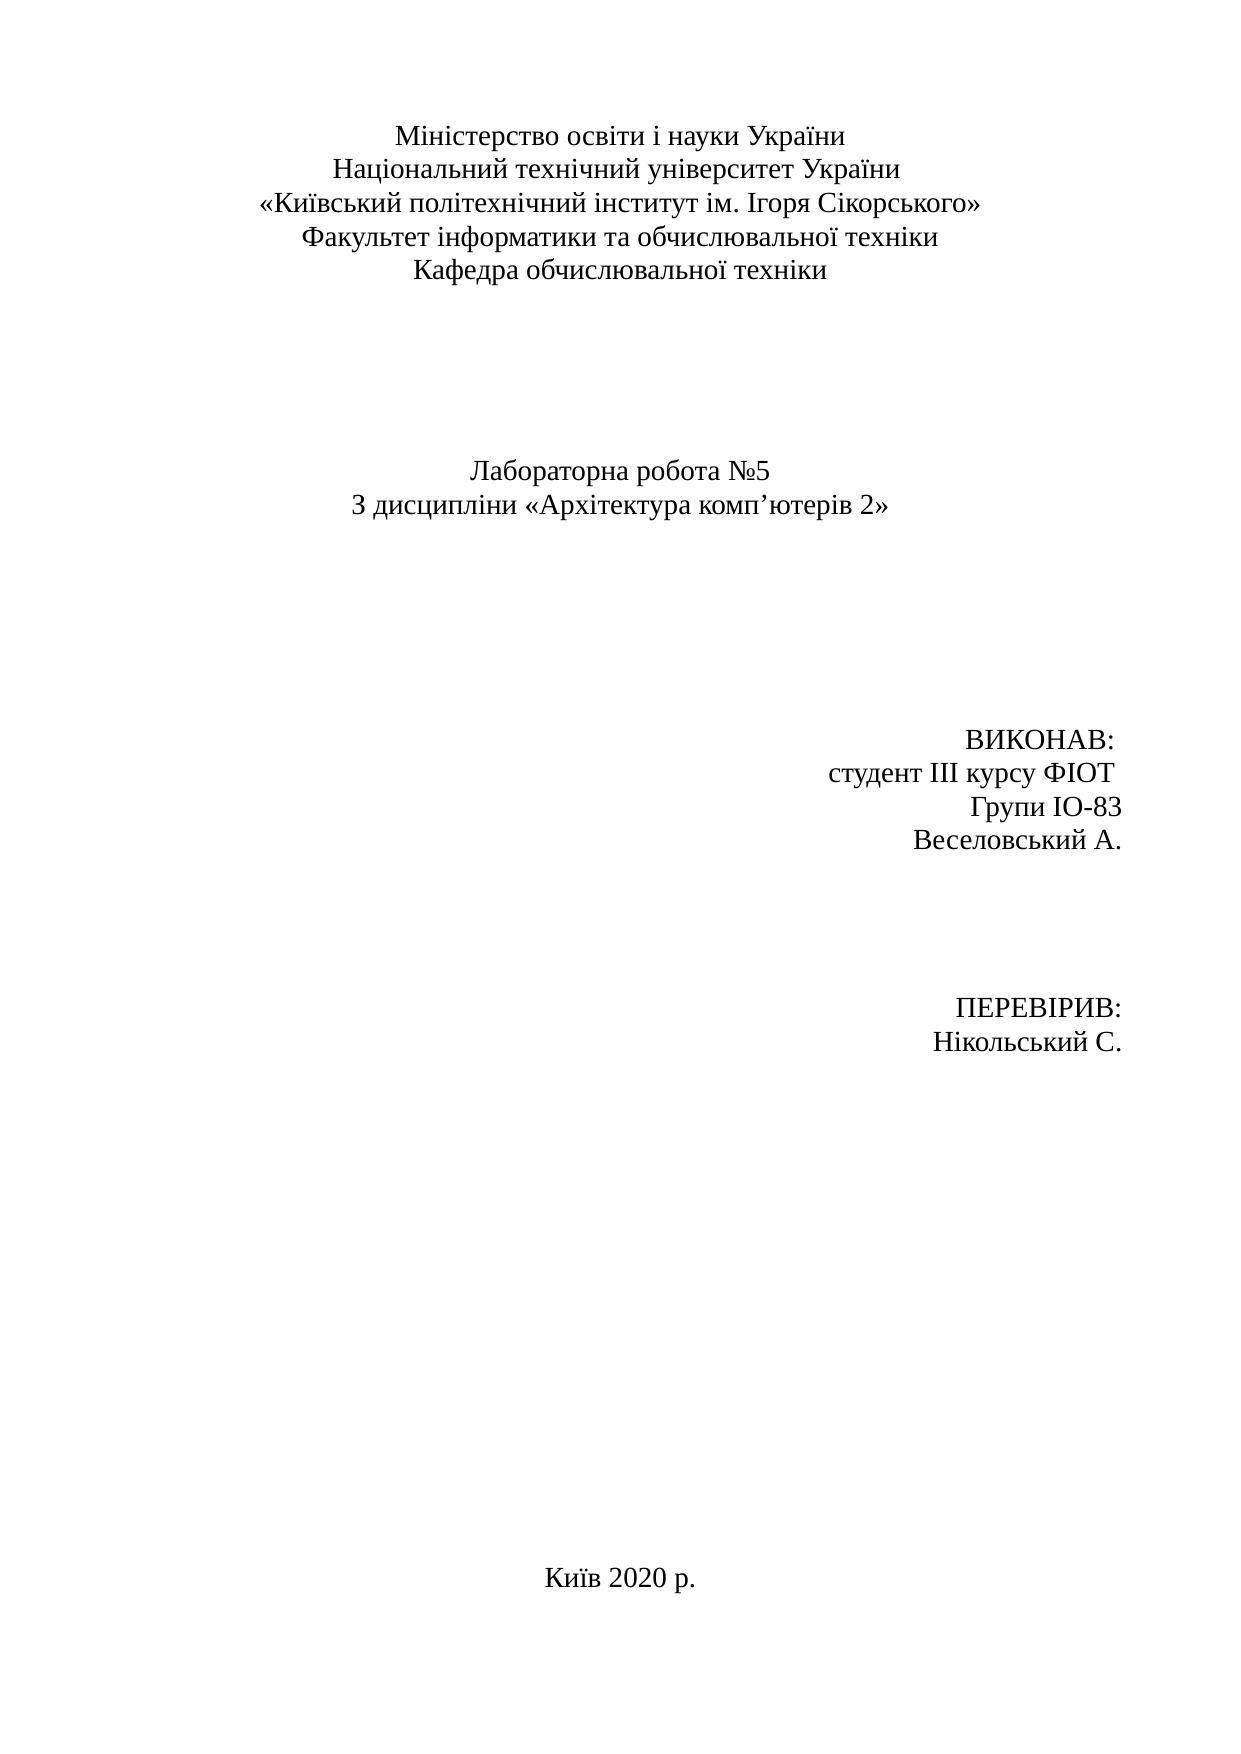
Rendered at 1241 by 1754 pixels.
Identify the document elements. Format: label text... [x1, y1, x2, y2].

text студент ІІІ курсу ФІОТ [118, 755, 1122, 789]
text Веселовський А. [118, 822, 1122, 856]
text Групи ІО-83 [118, 789, 1122, 822]
text Факультет інформатики та обчислювальної техніки [118, 219, 1122, 252]
text З дисципліни «Архітектура компʼютерів 2» [118, 487, 1122, 521]
text Нікольський С. [118, 1024, 1122, 1057]
text ВИКОНАВ: [118, 722, 1122, 755]
text Київ 2020 р. [118, 1560, 1122, 1594]
text Міністерство освіти і науки України [118, 118, 1122, 152]
text «Київський політехнічний інститут ім. Ігоря Сікорського» [118, 185, 1122, 219]
text Кафедра обчислювальної техніки [118, 252, 1122, 286]
text Національний технічний університет України [118, 152, 1122, 185]
text Лабораторна робота №5 [118, 453, 1122, 487]
text ПЕРЕВІРИВ: [118, 990, 1122, 1024]
